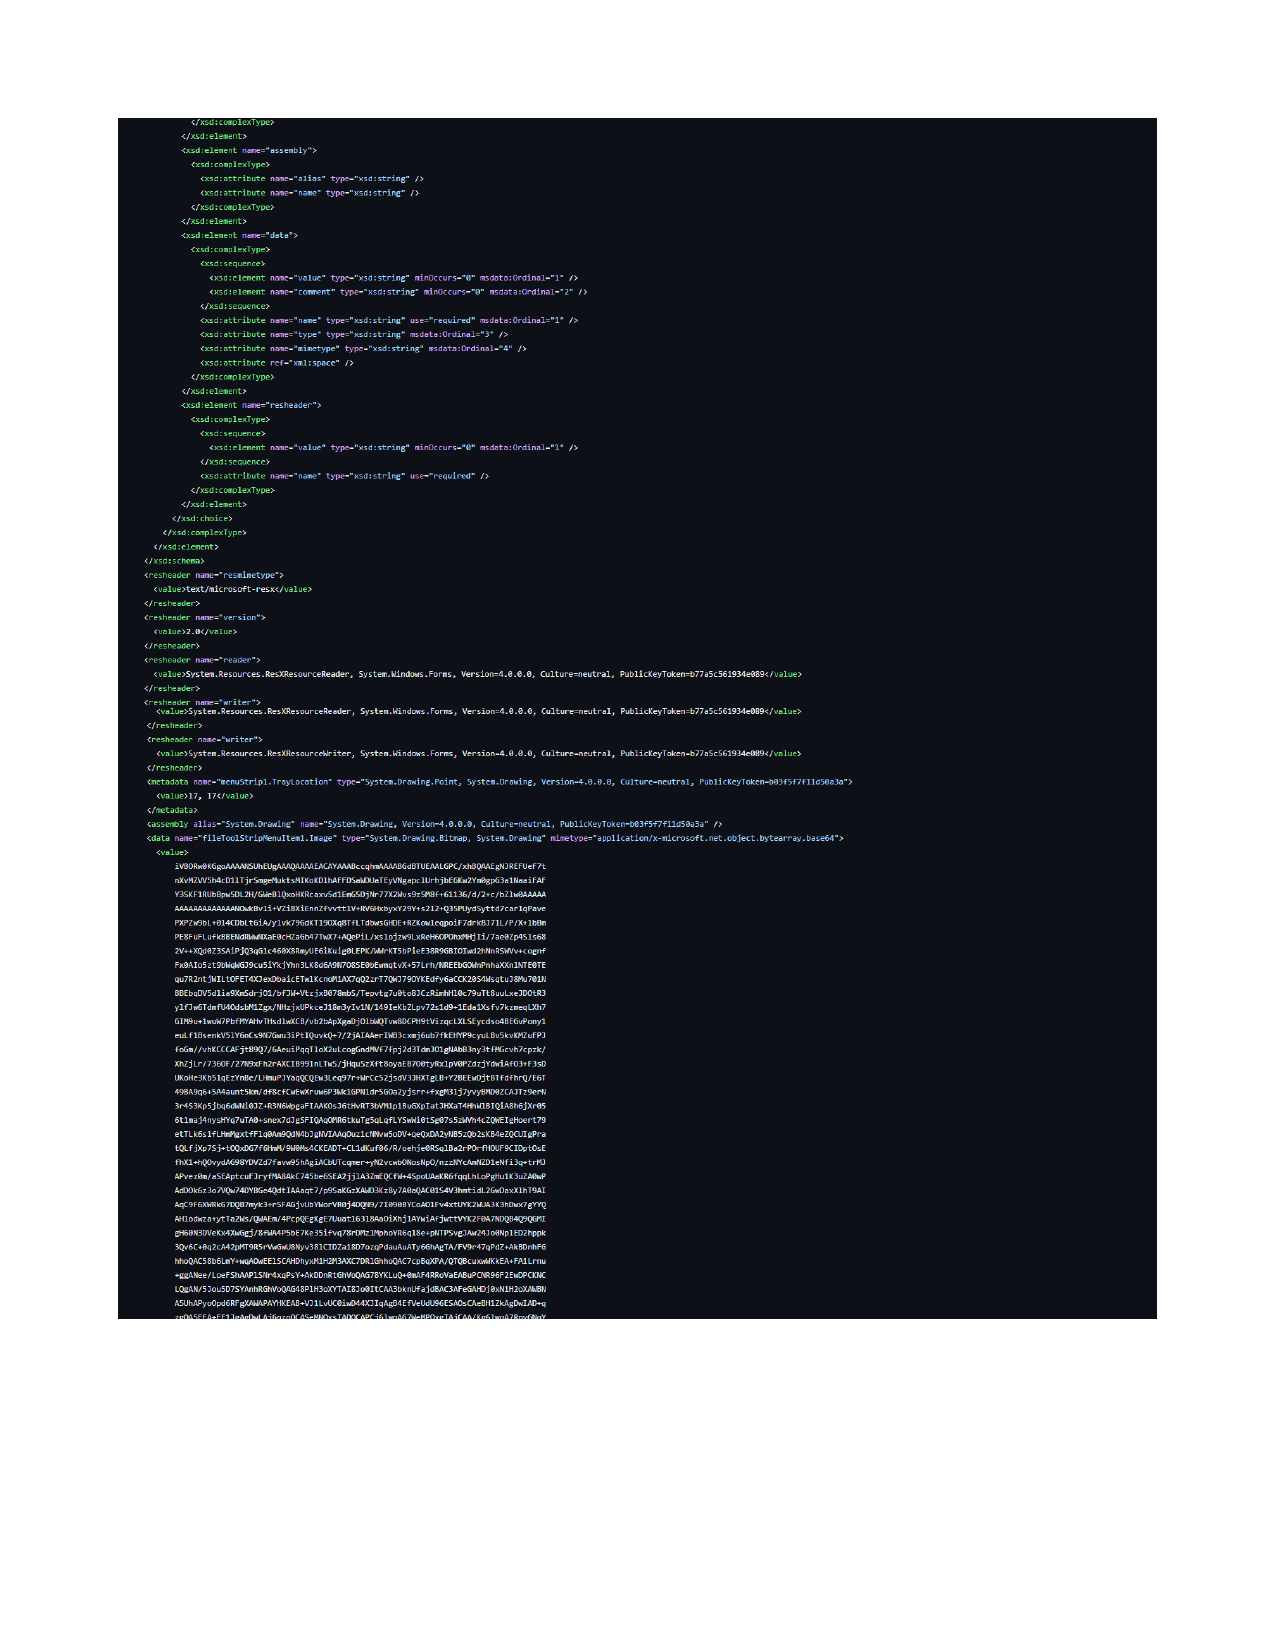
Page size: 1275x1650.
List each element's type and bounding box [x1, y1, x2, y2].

picture [118, 118, 1157, 1319]
